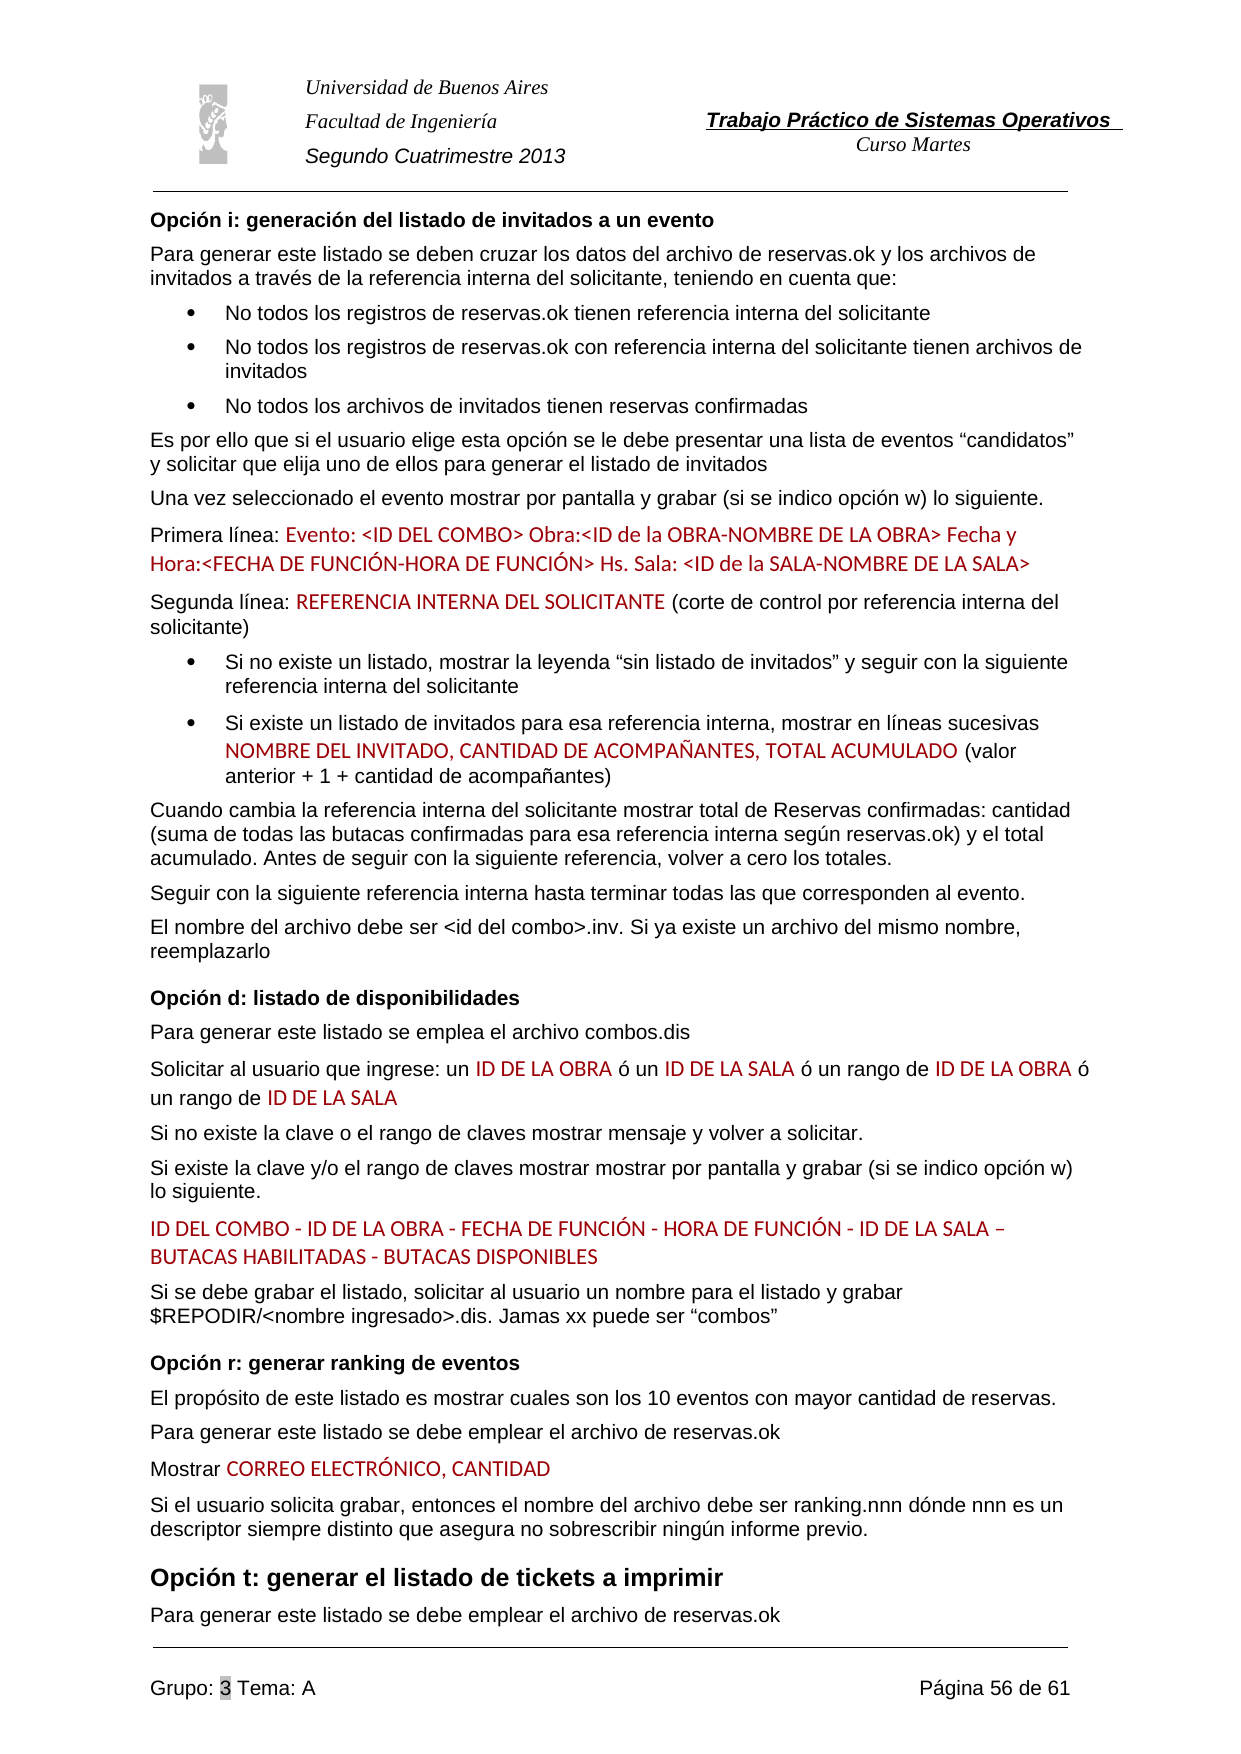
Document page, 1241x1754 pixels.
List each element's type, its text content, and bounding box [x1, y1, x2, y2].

list No todos los registros de reservas.ok con referencia interna del solicitante tienen archivos de invitados [187, 335, 1090, 383]
text ID DEL COMBO - ID DE LA OBRA - FECHA DE FUNCIÓN - HORA DE FUNCIÓN - ID DE LA SALA – BUTACAS HABILITADAS - BUTACAS DISPONIBLES [150, 1214, 1090, 1270]
text Para generar este listado se debe emplear el archivo de reservas.ok [150, 1420, 1090, 1444]
text Para generar este listado se emplea el archivo combos.dis [150, 1020, 1090, 1044]
text El propósito de este listado es mostrar cuales son los 10 eventos con mayor cantidad de reservas. [150, 1385, 1090, 1409]
text Opción t: generar el listado de tickets a imprimir [150, 1563, 1090, 1592]
text Primera línea: Evento: <ID DEL COMBO> Obra:<ID de la OBRA-NOMBRE DE LA OBRA> Fecha y Hora:<FECHA DE FUNCIÓN-HORA DE FUNCIÓN> Hs. Sala: <ID de la SALA-NOMBRE DE LA SALA> [150, 521, 1090, 577]
list No todos los registros de reservas.ok tienen referencia interna del solicitante [187, 301, 1090, 324]
text Una vez seleccionado el evento mostrar por pantalla y grabar (si se indico opción w) lo siguiente. [150, 486, 1090, 510]
text El nombre del archivo debe ser <id del combo>.inv. Si ya existe un archivo del mismo nombre, reemplazarlo [150, 915, 1090, 963]
text Si no existe la clave o el rango de claves mostrar mensaje y volver a solicitar. [150, 1121, 1090, 1145]
text Seguir con la siguiente referencia interna hasta terminar todas las que corresponden al evento. [150, 881, 1090, 904]
text Opción i: generación del listado de invitados a un evento [150, 208, 1090, 232]
list Si no existe un listado, mostrar la leyenda “sin listado de invitados” y seguir con la siguiente referencia interna del solicitante [187, 649, 1090, 697]
text Para generar este listado se debe emplear el archivo de reservas.ok [150, 1603, 1090, 1627]
text Es por ello que si el usuario elige esta opción se le debe presentar una lista de eventos “candidatos” y solicitar que elija uno de ellos para generar el listado de invitados [150, 428, 1090, 476]
picture [198, 82, 231, 166]
list No todos los archivos de invitados tienen reservas confirmadas [187, 393, 1090, 417]
text Opción r: generar ranking de eventos [150, 1351, 1090, 1375]
text Opción d: listado de disponibilidades [150, 986, 1090, 1010]
list Si existe un listado de invitados para esa referencia interna, mostrar en líneas sucesivas NOMBRE DEL INVITADO, CANTIDAD DE ACOMPAÑANTES, TOTAL ACUMULADO (valor anterior + 1 + cantidad de acompañantes) [187, 708, 1090, 788]
text Solicitar al usuario que ingrese: un ID DE LA OBRA ó un ID DE LA SALA ó un rango de ID DE LA OBRA ó un rango de ID DE LA SALA [150, 1054, 1090, 1111]
text Si existe la clave y/o el rango de claves mostrar mostrar por pantalla y grabar (si se indico opción w) lo siguiente. [150, 1155, 1090, 1203]
text Si el usuario solicita grabar, entonces el nombre del archivo debe ser ranking.nnn dónde nnn es un descriptor siempre distinto que asegura no sobrescribir ningún informe previo. [150, 1493, 1090, 1541]
text Mostrar CORREO ELECTRÓNICO, CANTIDAD [150, 1454, 1090, 1482]
text Si se debe grabar el listado, solicitar al usuario un nombre para el listado y grabar $REPODIR/<nombre ingresado>.dis. Jamas xx puede ser “combos” [150, 1280, 1090, 1328]
text Segunda línea: REFERENCIA INTERNA DEL SOLICITANTE (corte de control por referencia interna del solicitante) [150, 587, 1090, 639]
text Cuando cambia la referencia interna del solicitante mostrar total de Reservas confirmadas: cantidad (suma de todas las butacas confirmadas para esa referencia interna según reservas.ok) y el total acumulado. Antes de seguir con la siguiente referencia, volver a cero los totales. [150, 798, 1090, 870]
text Para generar este listado se deben cruzar los datos del archivo de reservas.ok y los archivos de invitados a través de la referencia interna del solicitante, teniendo en cuenta que: [150, 242, 1090, 290]
